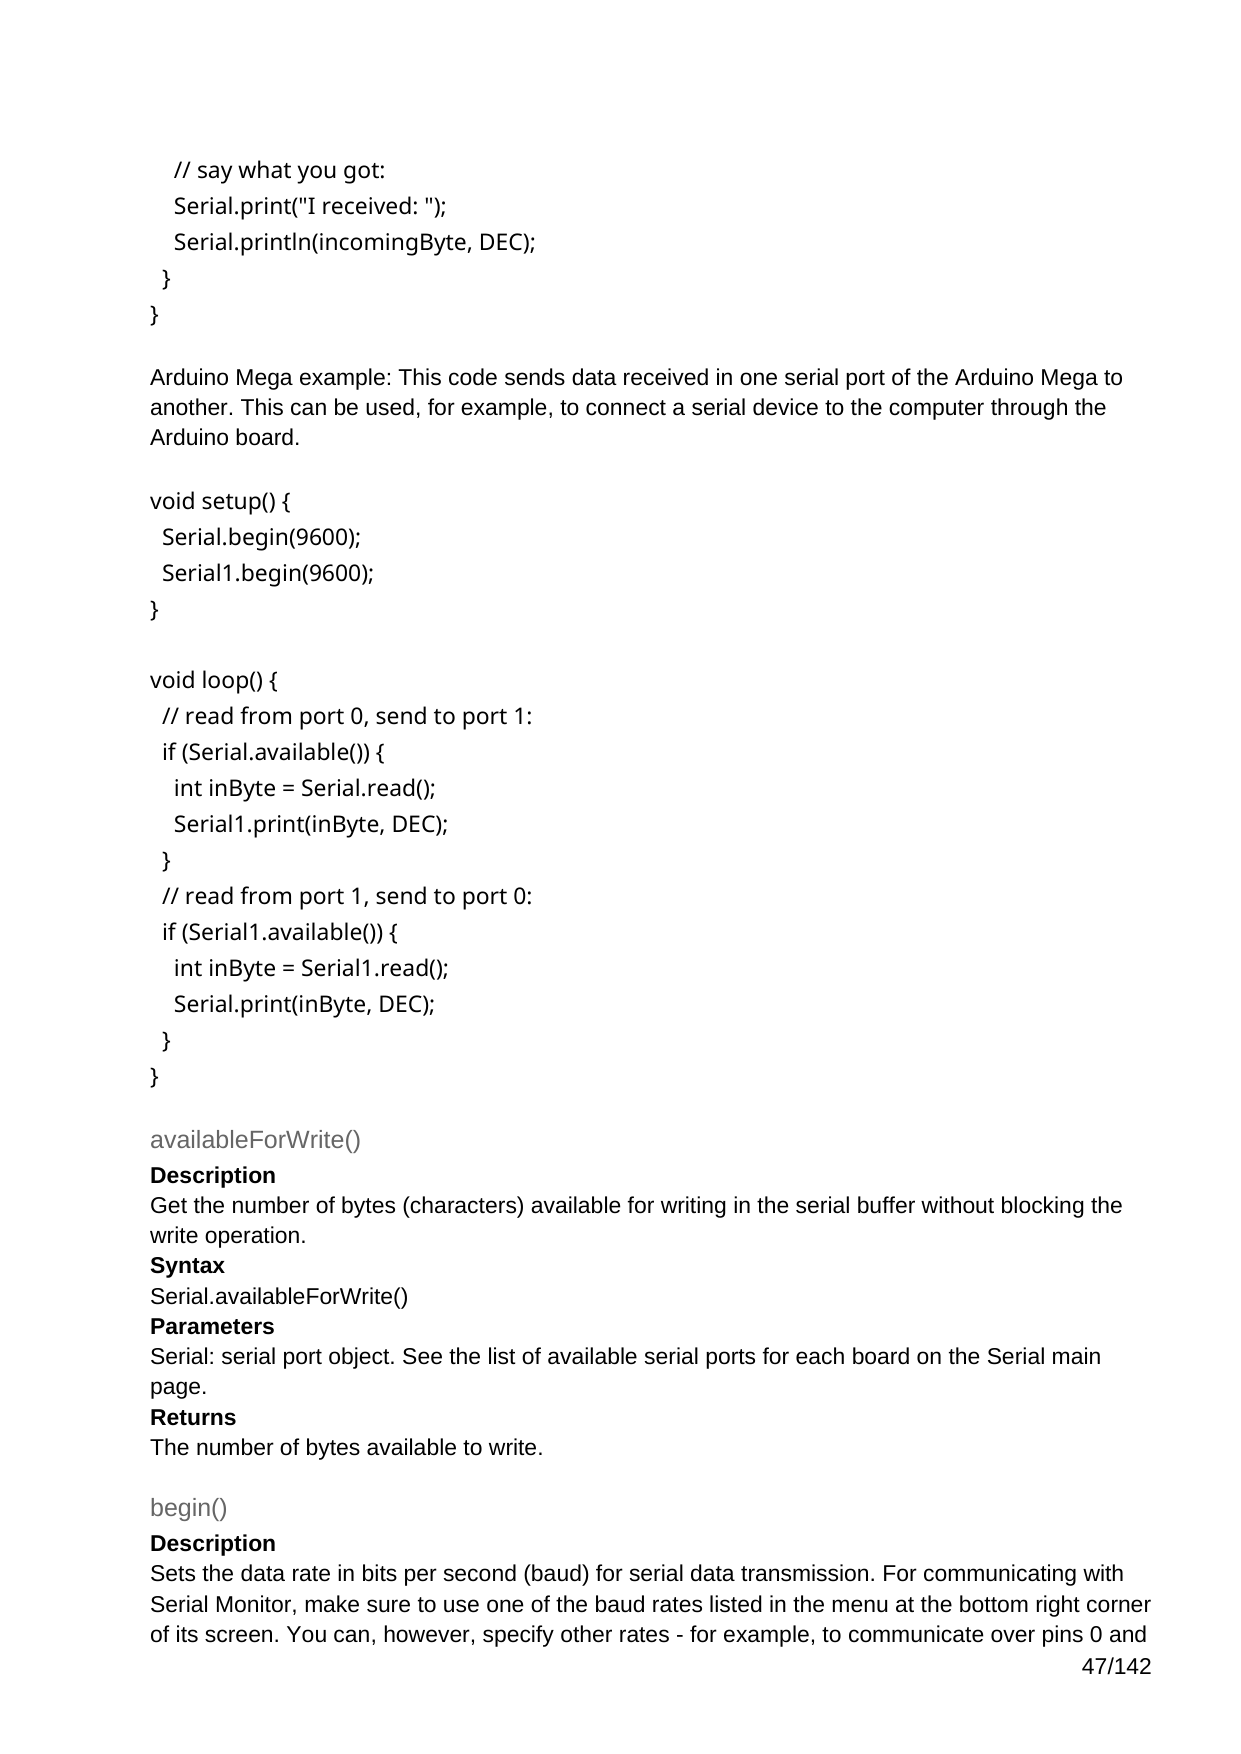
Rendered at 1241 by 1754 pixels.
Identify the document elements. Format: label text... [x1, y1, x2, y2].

text Parameters [150, 1313, 1152, 1339]
text Serial: serial port object. See the list of available serial ports for each board on the Serial main page. [150, 1343, 1152, 1400]
text Syntax [150, 1252, 1152, 1279]
text The number of bytes available to write. [150, 1434, 1152, 1460]
text Serial.print("I received: "); [150, 190, 1152, 221]
text Description [150, 1162, 1152, 1188]
text void setup() { [150, 485, 1152, 516]
text Serial.begin(9600); [150, 521, 1152, 552]
text // read from port 1, send to port 0: [150, 880, 1152, 911]
text Returns [150, 1403, 1152, 1430]
text } [150, 1060, 1152, 1091]
text if (Serial1.available()) { [150, 916, 1152, 947]
text } [150, 298, 1152, 329]
text int inByte = Serial.read(); [150, 772, 1152, 803]
text Serial1.begin(9600); [150, 557, 1152, 588]
text int inByte = Serial1.read(); [150, 952, 1152, 983]
text } [150, 1024, 1152, 1055]
text Serial.availableForWrite() [150, 1283, 1152, 1309]
text Sets the data rate in bits per second (baud) for serial data transmission. For communicating with Serial Monitor, make sure to use one of the baud rates listed in the menu at the bottom right corner of its screen. You can, however, specify other rates - for example, to communicate over pins 0 and [150, 1560, 1152, 1647]
text void loop() { [150, 664, 1152, 696]
text } [150, 844, 1152, 875]
text } [150, 262, 1152, 293]
text } [150, 592, 1152, 624]
text Serial.print(inByte, DEC); [150, 988, 1152, 1019]
text Get the number of bytes (characters) available for writing in the serial buffer without blocking the write operation. [150, 1192, 1152, 1249]
text if (Serial.available()) { [150, 736, 1152, 767]
text Description [150, 1530, 1152, 1557]
text Serial1.print(inByte, DEC); [150, 808, 1152, 839]
text // read from port 0, send to port 1: [150, 700, 1152, 732]
subtitle begin() [150, 1493, 1152, 1522]
text Serial.println(incomingByte, DEC); [150, 226, 1152, 257]
subtitle availableForWrite() [150, 1125, 1152, 1153]
text // say what you got: [150, 154, 1152, 185]
text Arduino Mega example: This code sends data received in one serial port of the Arduino Mega to another. This can be used, for example, to connect a serial device to the computer through the Arduino board. [150, 364, 1152, 451]
